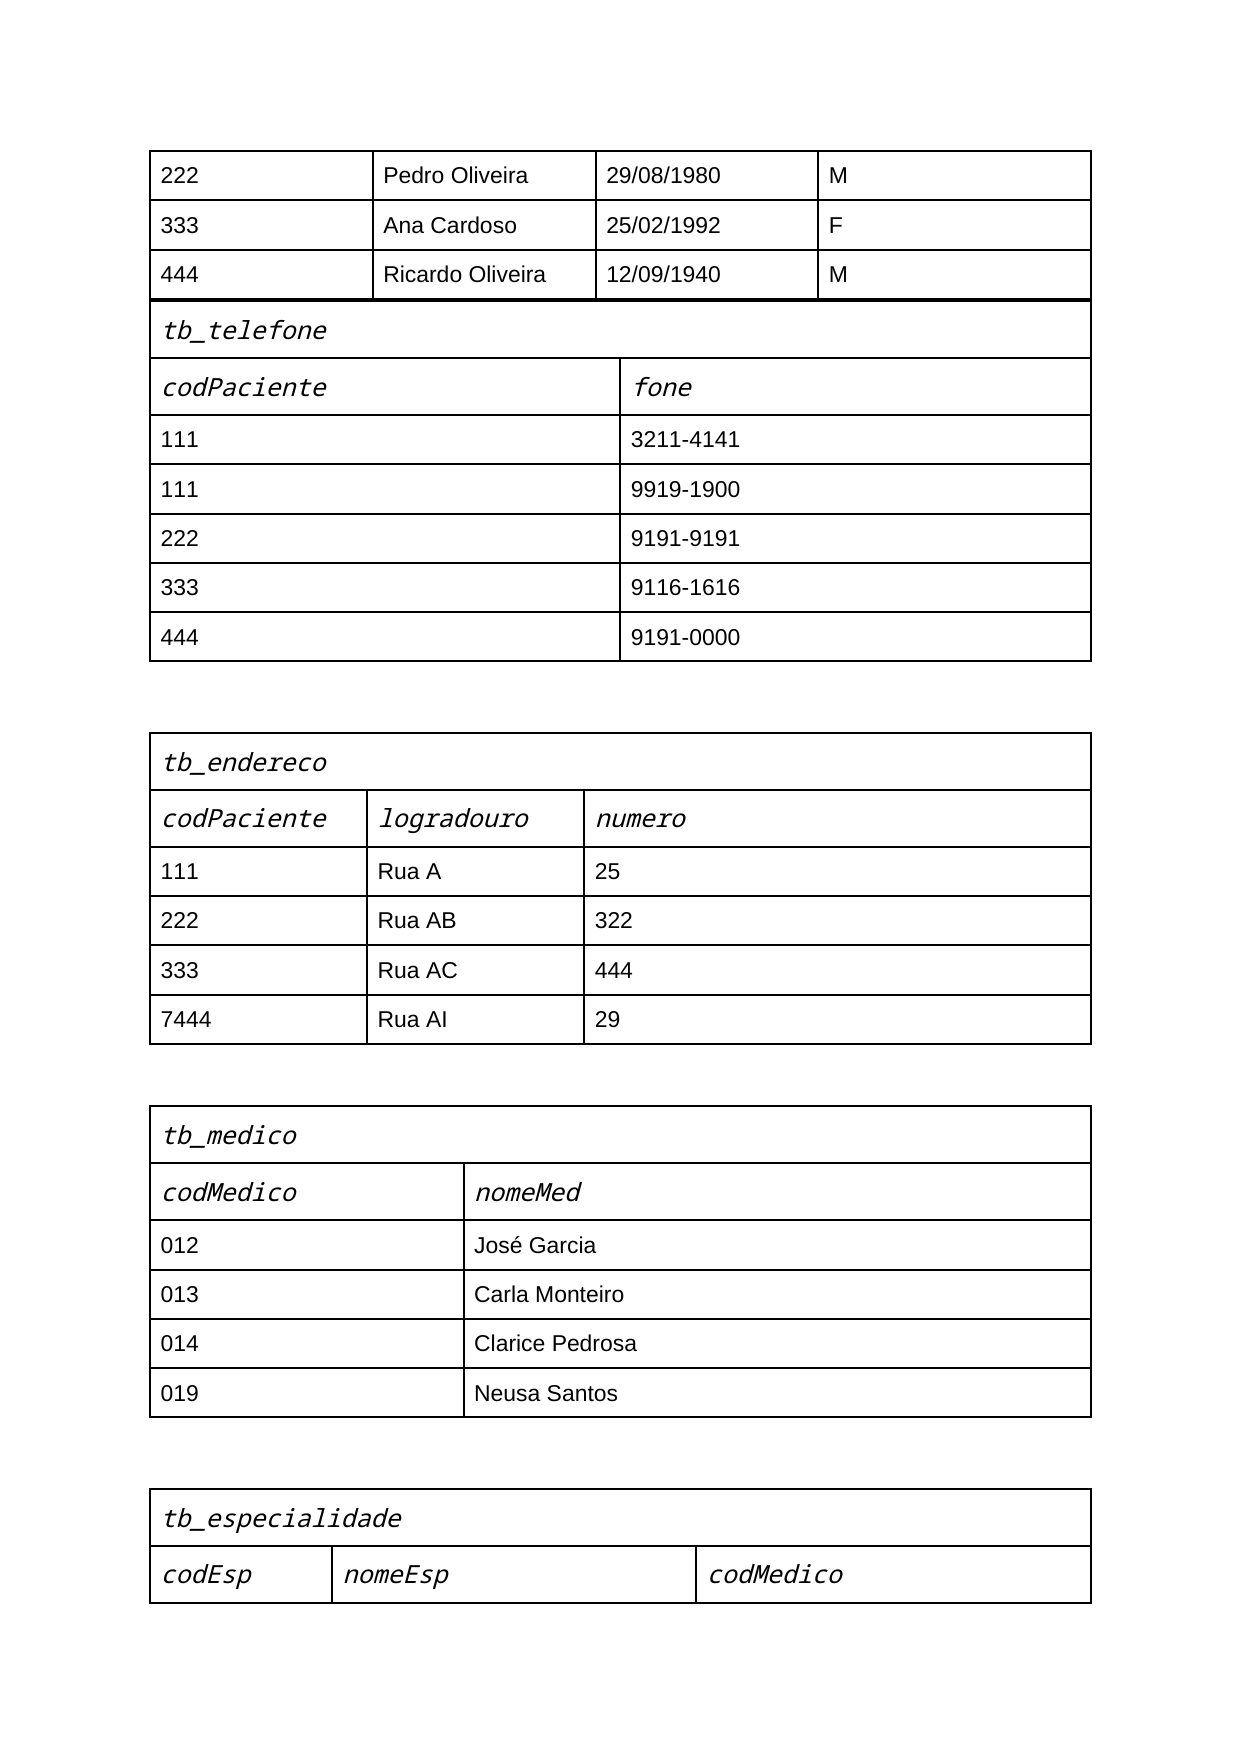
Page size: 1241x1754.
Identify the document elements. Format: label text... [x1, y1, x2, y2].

table_cell 29 [585, 996, 1090, 1043]
table_cell 222 [151, 897, 366, 944]
table_cell 333 [151, 201, 372, 248]
table_cell logradouro [368, 791, 583, 846]
table_cell 111 [151, 465, 619, 512]
table_header tb_especialidade [151, 1490, 1090, 1545]
table_cell 222 [151, 515, 619, 562]
table_cell 013 [151, 1271, 463, 1318]
table_cell Ana Cardoso [374, 201, 595, 248]
table_cell Clarice Pedrosa [465, 1320, 1090, 1367]
table_header tb_endereco [151, 734, 1090, 789]
table_cell Rua A [368, 848, 583, 895]
table_cell 444 [151, 251, 372, 298]
table_cell Carla Monteiro [465, 1271, 1090, 1318]
table_cell 333 [151, 564, 619, 611]
table_cell codMedico [151, 1164, 463, 1219]
table_cell Rua AB [368, 897, 583, 944]
table_cell 333 [151, 946, 366, 993]
table_header tb_telefone [151, 302, 1090, 357]
table_cell 012 [151, 1221, 463, 1268]
table_cell 25/02/1992 [597, 201, 817, 248]
table_cell 019 [151, 1369, 463, 1416]
table_cell 12/09/1940 [597, 251, 817, 298]
table_cell Pedro Oliveira [374, 152, 595, 199]
table_cell fone [621, 359, 1090, 414]
table_cell M [819, 152, 1090, 199]
table_cell 111 [151, 416, 619, 463]
table_cell nomeEsp [333, 1547, 695, 1602]
table_cell 29/08/1980 [597, 152, 817, 199]
table_cell codEsp [151, 1547, 331, 1602]
table_cell 9191-0000 [621, 613, 1090, 660]
table_cell F [819, 201, 1090, 248]
table_cell 014 [151, 1320, 463, 1367]
table_cell Rua AI [368, 996, 583, 1043]
table_header tb_medico [151, 1107, 1090, 1162]
table_cell codPaciente [151, 359, 619, 414]
table_cell M [819, 251, 1090, 298]
table_cell codMedico [697, 1547, 1090, 1602]
table_cell José Garcia [465, 1221, 1090, 1268]
table_cell 3211-4141 [621, 416, 1090, 463]
table_cell codPaciente [151, 791, 366, 846]
table_cell Ricardo Oliveira [374, 251, 595, 298]
table_cell 25 [585, 848, 1090, 895]
table_cell 7444 [151, 996, 366, 1043]
table_cell 222 [151, 152, 372, 199]
table_cell 9116-1616 [621, 564, 1090, 611]
table_cell 111 [151, 848, 366, 895]
table_cell 322 [585, 897, 1090, 944]
table_cell 444 [585, 946, 1090, 993]
table_cell 9919-1900 [621, 465, 1090, 512]
table_cell Rua AC [368, 946, 583, 993]
table_cell 444 [151, 613, 619, 660]
table_cell nomeMed [465, 1164, 1090, 1219]
table_cell numero [585, 791, 1090, 846]
table_cell Neusa Santos [465, 1369, 1090, 1416]
table_cell 9191-9191 [621, 515, 1090, 562]
